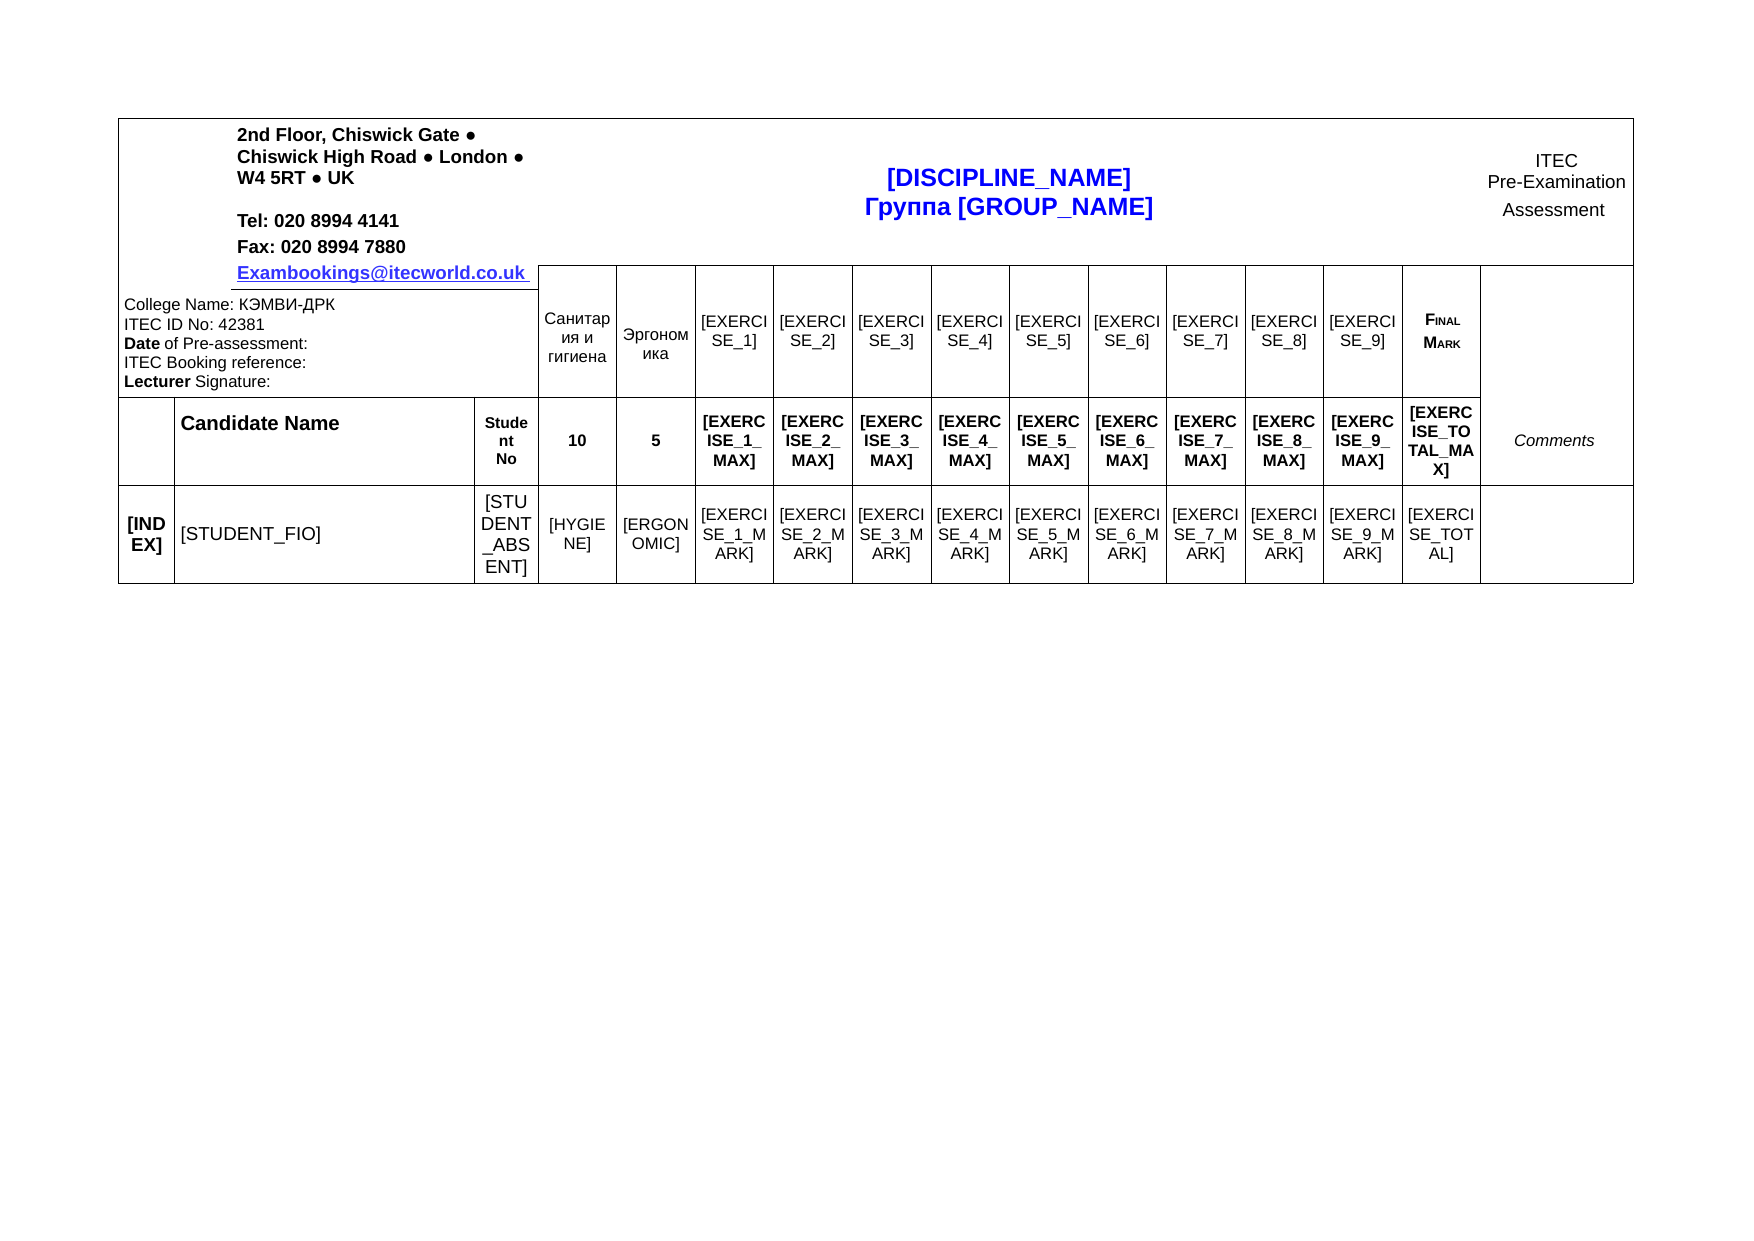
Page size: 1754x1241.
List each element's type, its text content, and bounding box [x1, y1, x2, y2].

table_cell [EXERCISE_7_MAX] [1167, 398, 1245, 485]
table_cell [EXERCISE_TOTAL] [1403, 486, 1480, 583]
table_header 2nd Floor, Chiswick Gate ● Chiswick High Road ● London ● W4 5RT ● UK Tel: 020 8994 4141 Fax: 020 8994 7880 Exambookings@itecworld.co.uk [231, 119, 538, 289]
table_header [119, 119, 231, 289]
table_cell [EXERCISE_5] [1010, 266, 1088, 397]
table_cell Comments [1481, 397, 1633, 485]
table_cell Final Mark [1403, 266, 1480, 397]
table_cell Эргономика [617, 266, 695, 397]
table_cell College Name: КЭМВИ-ДРК ITEC ID No: 42381 Date of Pre-assessment: ITEC Booking reference: Lecturer Signature: [119, 289, 538, 397]
table_cell [EXERCISE_1_MAX] [696, 398, 773, 485]
table_cell [EXERCISE_3_MARK] [853, 486, 931, 583]
table_cell 10 [539, 398, 616, 485]
table_cell [EXERCISE_1] [696, 266, 773, 397]
table_cell [EXERCISE_9_MARK] [1324, 486, 1402, 583]
table_cell [EXERCISE_4] [932, 266, 1009, 397]
table_cell [EXERCISE_4_MARK] [932, 486, 1009, 583]
table_cell [EXERCISE_9] [1324, 266, 1402, 397]
table_cell [1481, 266, 1633, 397]
table_cell [EXERCISE_6] [1089, 266, 1166, 397]
table_cell [EXERCISE_8_MAX] [1246, 398, 1323, 485]
table_cell [EXERCISE_5_MAX] [1010, 398, 1088, 485]
table_cell [EXERCISE_3] [853, 266, 931, 397]
table_cell [EXERCISE_7] [1167, 266, 1245, 397]
table_cell [119, 398, 174, 485]
table_cell [EXERCISE_5_MARK] [1010, 486, 1088, 583]
table_cell [1481, 486, 1633, 583]
table_cell [EXERCISE_1_MARK] [696, 486, 773, 583]
table_cell [EXERCISE_6_MAX] [1089, 398, 1166, 485]
table_cell [EXERCISE_6_MARK] [1089, 486, 1166, 583]
table_cell Санитария и гигиена [539, 266, 616, 397]
table_cell [EXERCISE_9_MAX] [1324, 398, 1402, 485]
table_cell [EXERCISE_TOTAL_MAX] [1403, 398, 1480, 485]
table_header [DISCIPLINE_NAME] Группа [GROUP_NAME] [538, 119, 1480, 265]
table_cell [STUDENT_ABSENT] [475, 486, 538, 583]
table_cell [EXERCISE_8_MARK] [1246, 486, 1323, 583]
table_cell [EXERCISE_7_MARK] [1167, 486, 1245, 583]
table_cell [HYGIENE] [539, 486, 616, 583]
table_cell [STUDENT_FIO] [175, 486, 474, 583]
table_cell [ERGONOMIC] [617, 486, 695, 583]
table_cell [EXERCISE_2_MAX] [774, 398, 852, 485]
table_cell [EXERCISE_2_MARK] [774, 486, 852, 583]
table_cell [EXERCISE_3_MAX] [853, 398, 931, 485]
table_cell Student No [475, 398, 538, 485]
table_cell 5 [617, 398, 695, 485]
table_cell [EXERCISE_4_MAX] [932, 398, 1009, 485]
table_cell [EXERCISE_2] [774, 266, 852, 397]
table_cell Candidate Name [175, 398, 474, 485]
table_cell [INDEX] [119, 486, 174, 583]
table_cell [EXERCISE_8] [1246, 266, 1323, 397]
table_header ITEC Pre-Examination Assessment [1480, 119, 1633, 265]
